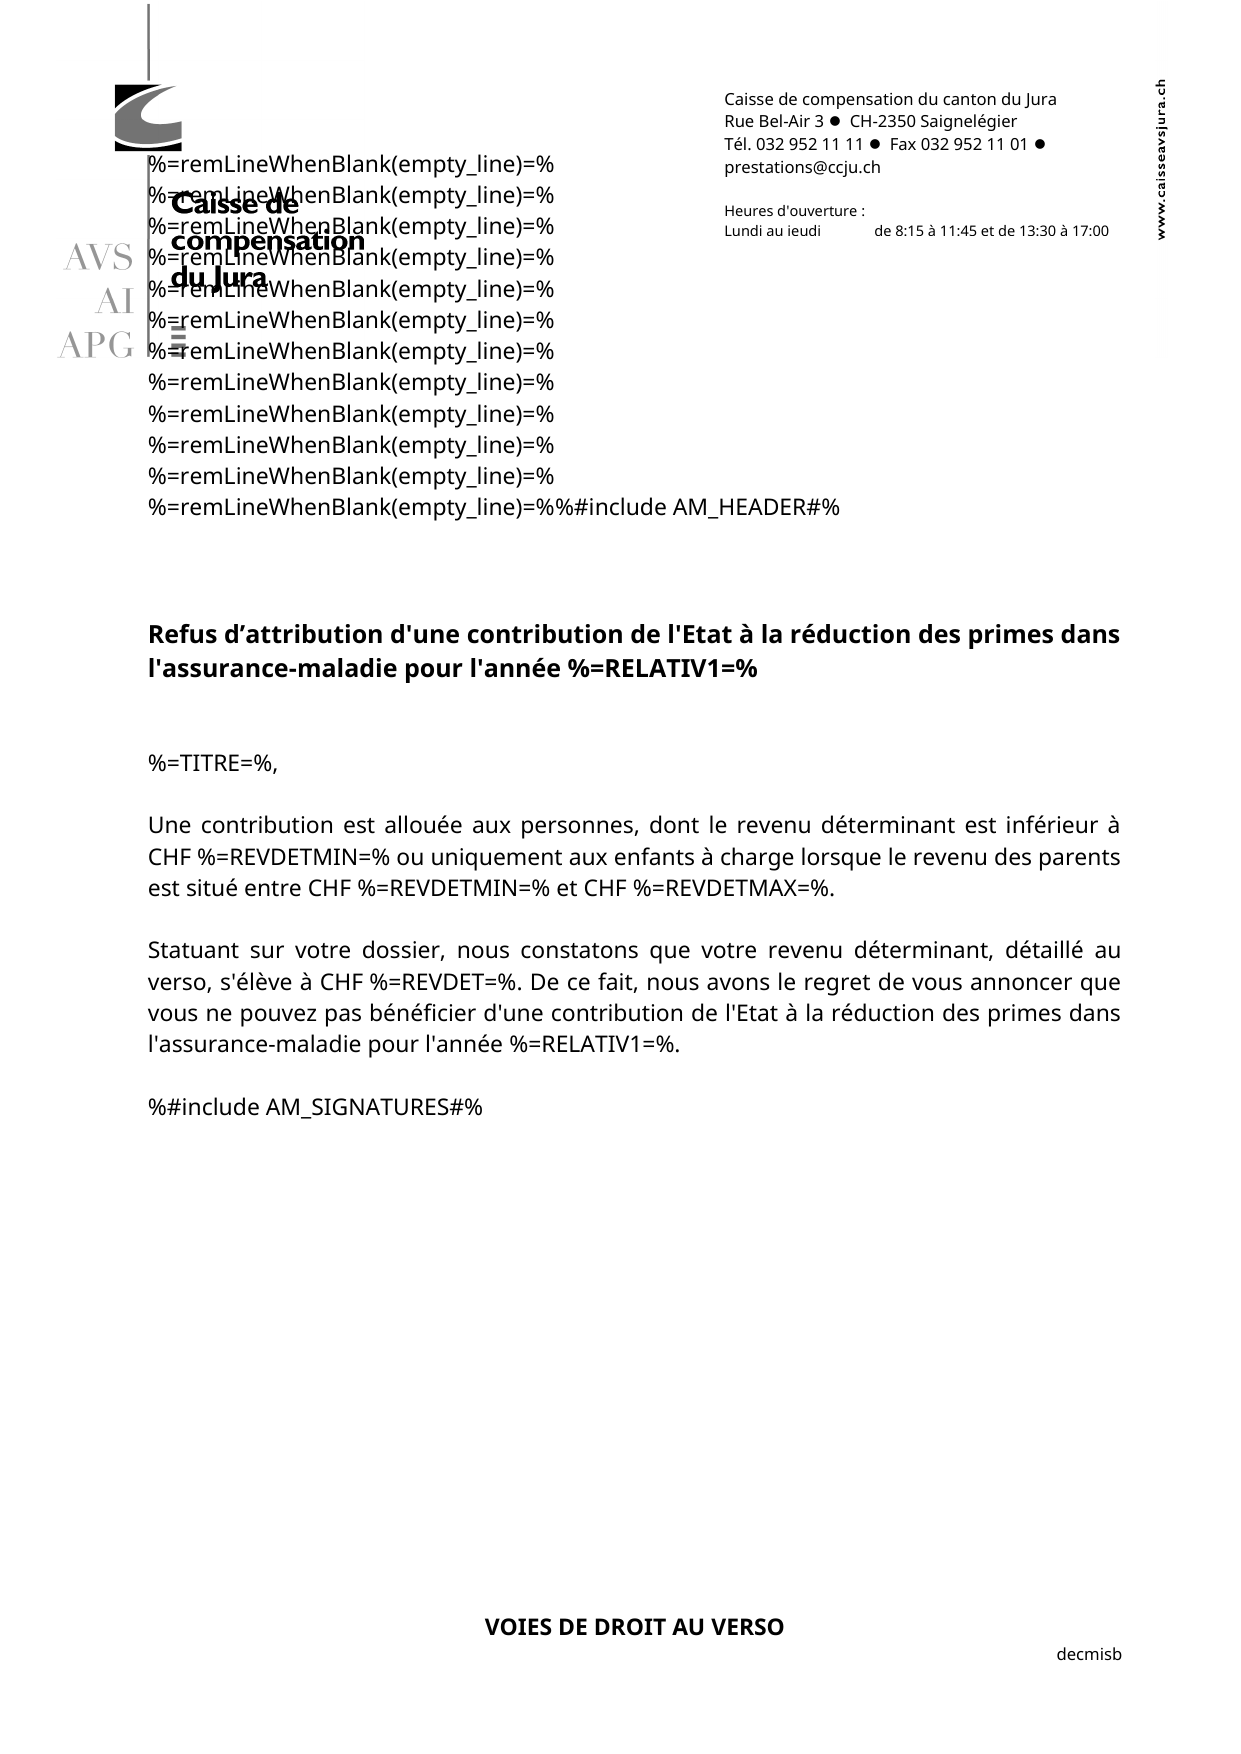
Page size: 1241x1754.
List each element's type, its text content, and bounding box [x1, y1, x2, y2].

text Statuant sur votre dossier, nous constatons que votre revenu déterminant, détaillé au verso, s'élève à CHF %=REVDET=%. De ce fait, nous avons le regret de vous annoncer que vous ne pouvez pas bénéficier d'une contribution de l'Etat à la réduction des primes dans l'assurance-maladie pour l'année %=RELATIV1=%. [148, 934, 1122, 1059]
text %=remLineWhenBlank(empty_line)=% [148, 460, 1122, 491]
text %=remLineWhenBlank(empty_line)=% [148, 366, 1122, 398]
picture [56, 1, 365, 358]
text %=remLineWhenBlank(empty_line)=%%#include AM_HEADER#% [148, 491, 1122, 523]
picture [1155, 1, 1168, 358]
picture [335, 351, 342, 357]
text %=remLineWhenBlank(empty_line)=% [148, 398, 1122, 429]
text %=remLineWhenBlank(empty_line)=% [366, 148, 683, 179]
text %=remLineWhenBlank(empty_line)=% [366, 304, 1122, 335]
picture [275, 346, 282, 358]
text %=remLineWhenBlank(empty_line)=% [366, 210, 683, 241]
text %=remLineWhenBlank(empty_line)=% [366, 273, 1122, 304]
text Refus d’attribution d'une contribution de l'Etat à la réduction des primes dans l'assurance‑maladie pour l'année %=RELATIV1=% [148, 616, 1122, 684]
text %=TITRE=%, [148, 747, 1122, 778]
text %=remLineWhenBlank(empty_line)=% [148, 335, 1122, 366]
text %=remLineWhenBlank(empty_line)=% [366, 241, 1122, 273]
picture [206, 348, 212, 358]
text %=remLineWhenBlank(empty_line)=% [148, 429, 1122, 460]
picture [321, 348, 327, 358]
text Une contribution est allouée aux personnes, dont le revenu déterminant est inférieur à CHF %=REVDETMIN=% ou uniquement aux enfants à charge lorsque le revenu des parents est situé entre CHF %=REVDETMIN=% et CHF %=REVDETMAX=%. [148, 809, 1122, 903]
text %=remLineWhenBlank(empty_line)=% [366, 179, 683, 210]
picture [214, 348, 220, 358]
picture [335, 344, 342, 350]
picture [245, 348, 251, 358]
picture [294, 348, 300, 358]
text %#include AM_SIGNATURES#% [148, 1091, 1122, 1122]
